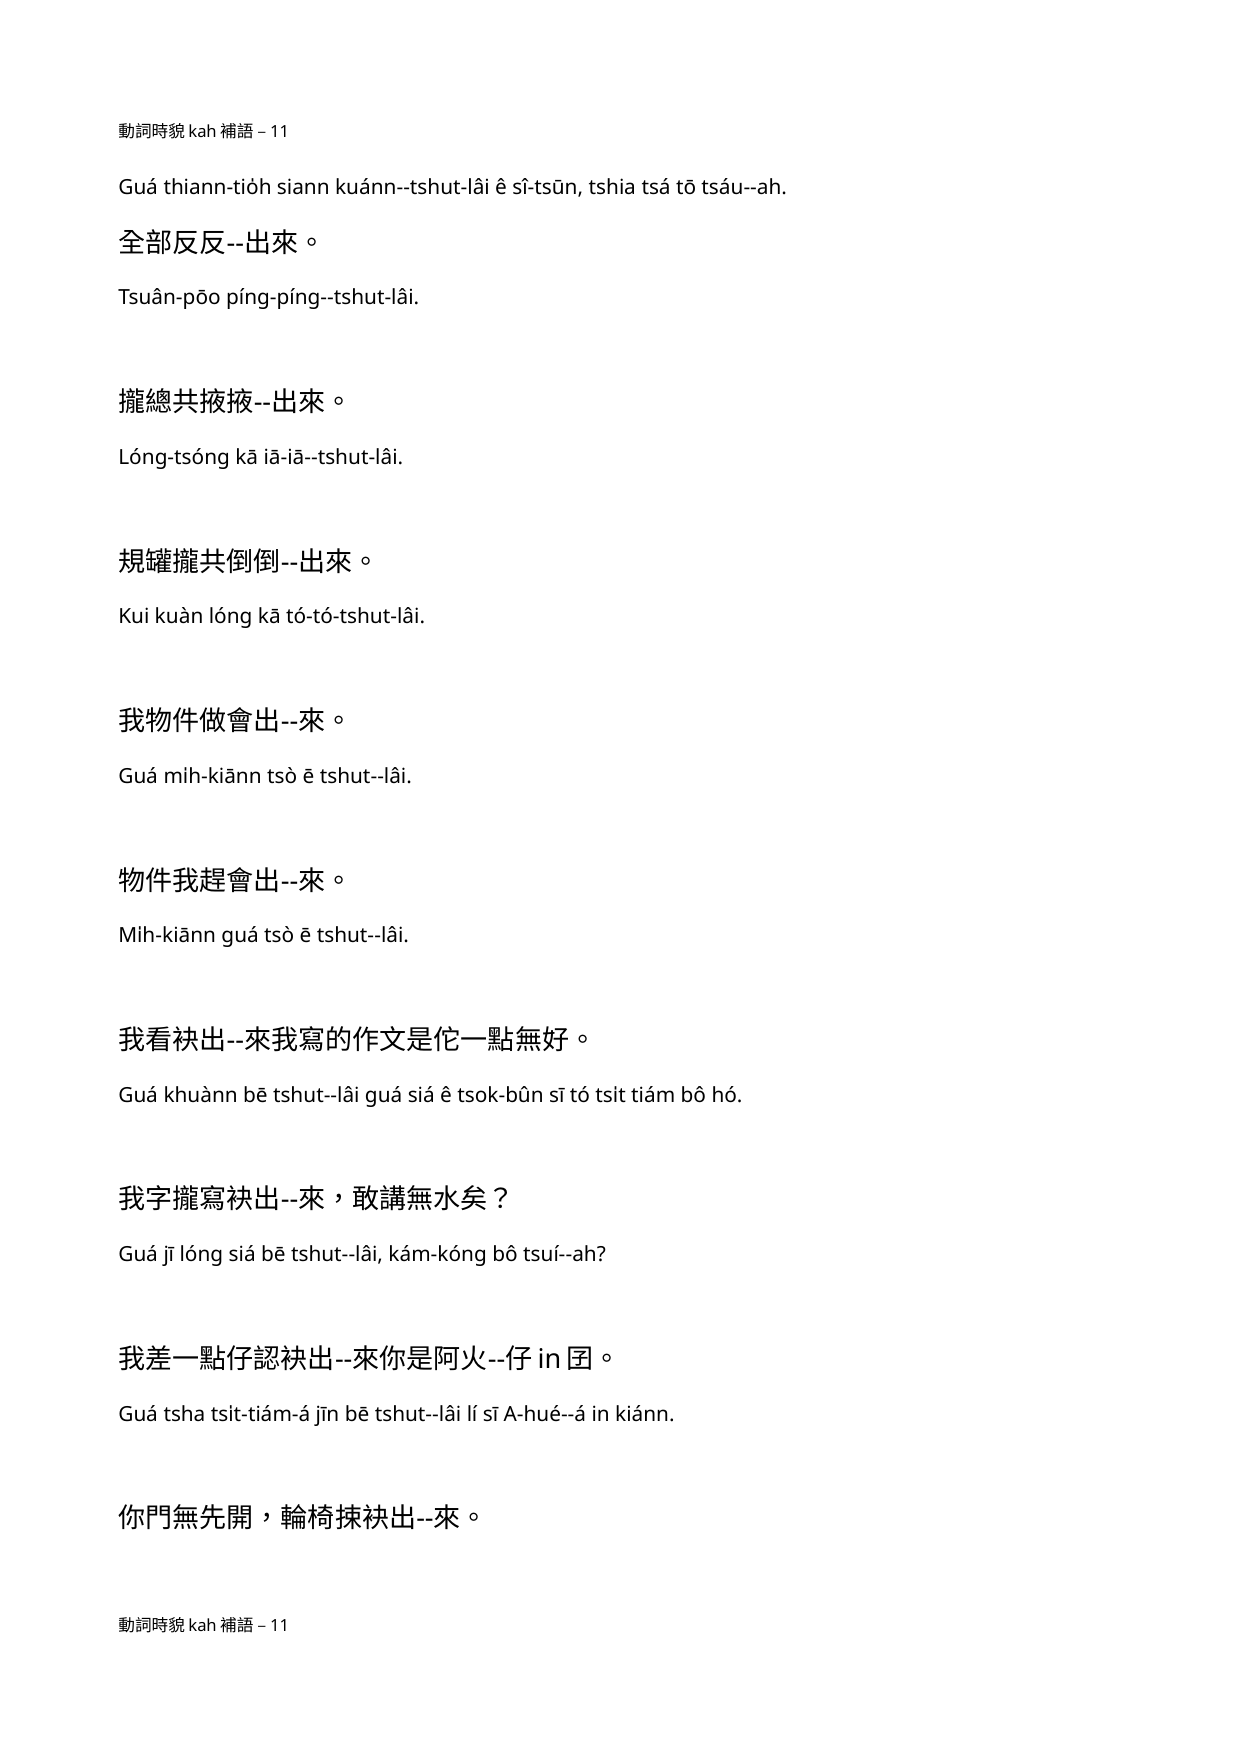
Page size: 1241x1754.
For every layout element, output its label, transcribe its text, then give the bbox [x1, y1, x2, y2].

text Kui kuàn lóng kā tó-tó-tshut-lâi. [118, 601, 1122, 630]
text Guá tsha tsi̍t-tiám-á jīn bē tshut--lâi lí sī A-hué--á in kiánn. [118, 1399, 1122, 1427]
text 我物件做會出--來。 [118, 699, 1122, 738]
text 我看袂出--來我寫的作文是佗一點無好。 [118, 1018, 1122, 1057]
text Guá khuànn bē tshut--lâi guá siá ê tsok-bûn sī tó tsi̍t tiám bô hó. [118, 1080, 1122, 1108]
text 你門無先開，輪椅捒袂出--來。 [118, 1496, 1122, 1536]
text Tsuân-pōo píng-píng--tshut-lâi. [118, 282, 1122, 311]
text Mi̍h-kiānn guá tsò ē tshut--lâi. [118, 920, 1122, 949]
text Lóng-tsóng kā iā-iā--tshut-lâi. [118, 442, 1122, 470]
text 物件我趕會出--來。 [118, 858, 1122, 898]
text 我字攏寫袂出--來，敢講無水矣？ [118, 1177, 1122, 1217]
text Guá mi̍h-kiānn tsò ē tshut--lâi. [118, 761, 1122, 789]
text 攏總共掖掖--出來。 [118, 380, 1122, 419]
text 規罐攏共倒倒--出來。 [118, 539, 1122, 579]
text Guá thiann-tio̍h siann kuánn--tshut-lâi ê sî-tsūn, tshia tsá tō tsáu--ah. [118, 172, 1122, 200]
text 全部反反--出來。 [118, 221, 1122, 260]
text 我差一點仔認袂出--來你是阿火--仔in囝。 [118, 1337, 1122, 1376]
text Guá jī lóng siá bē tshut--lâi, kám-kóng bô tsuí--ah? [118, 1239, 1122, 1268]
